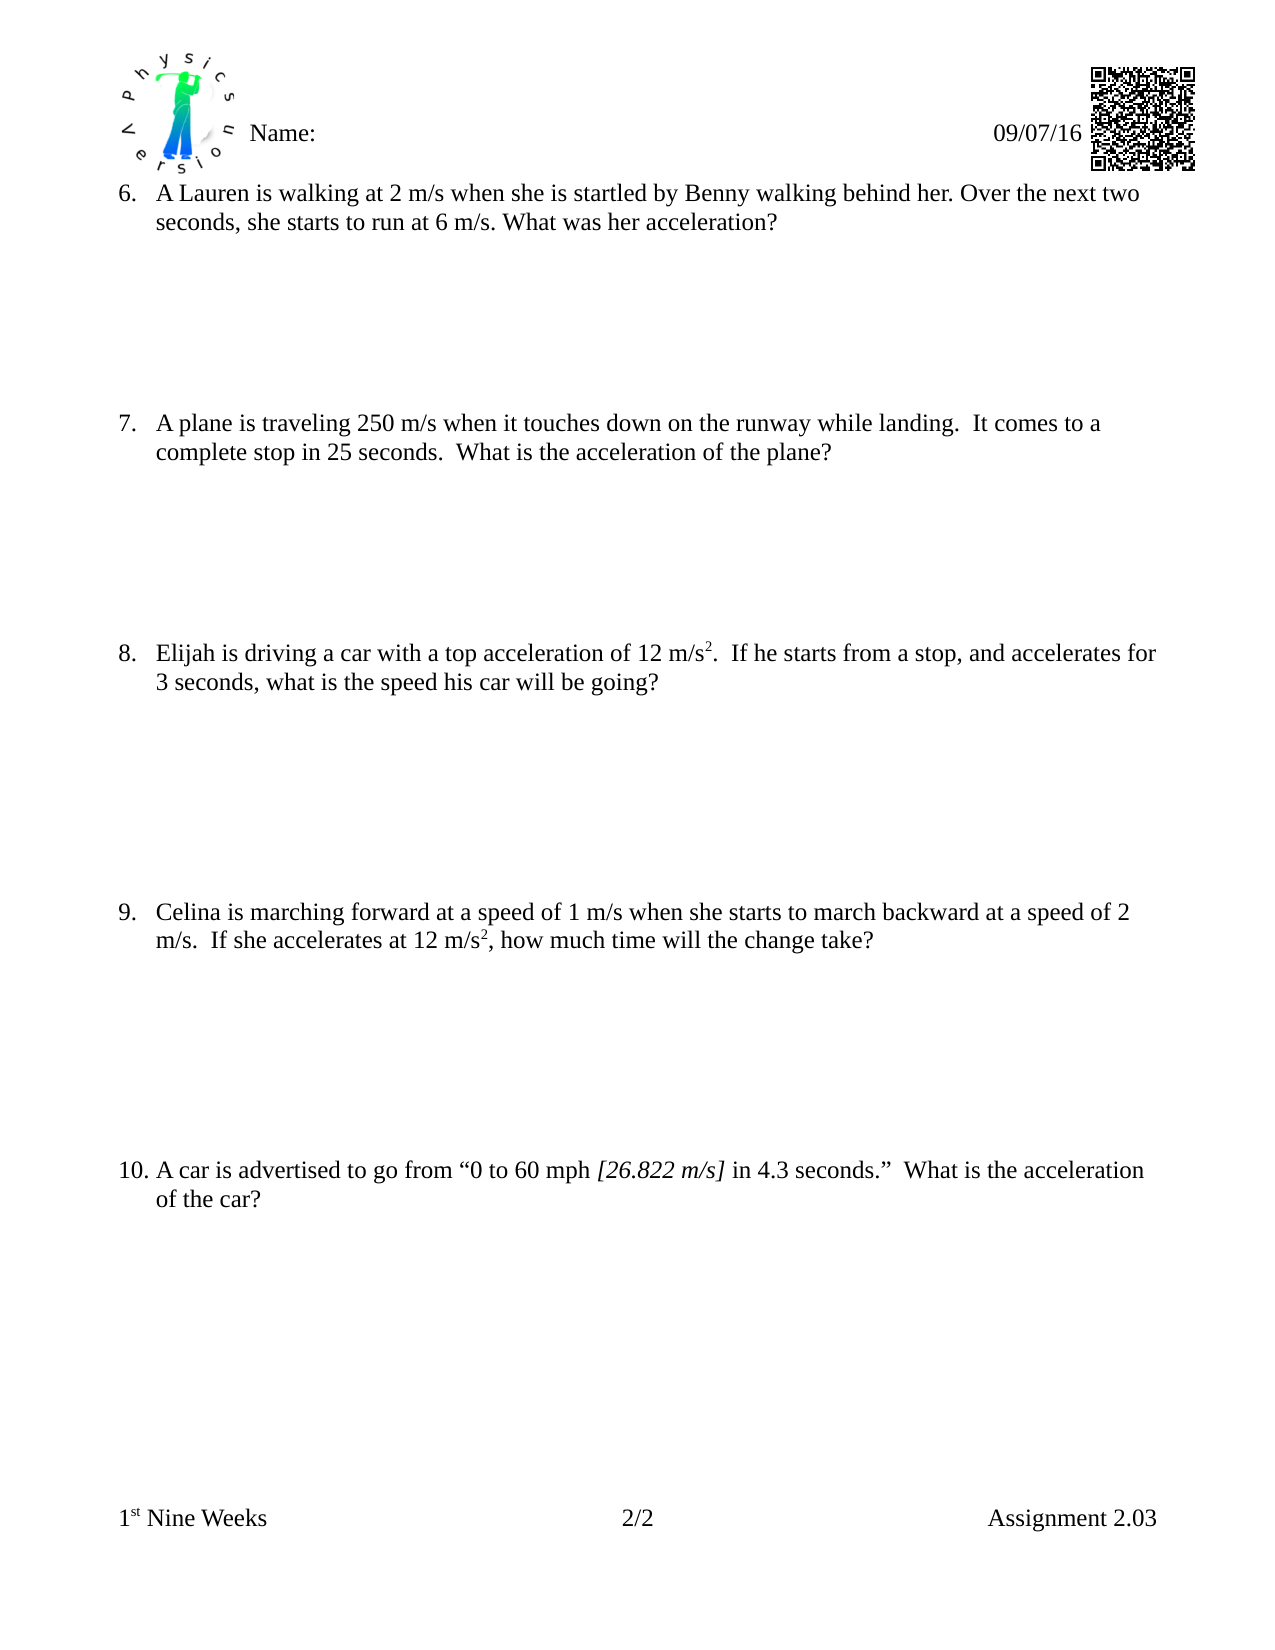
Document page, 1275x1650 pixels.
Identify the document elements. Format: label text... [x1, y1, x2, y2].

list A plane is traveling 250 m/s when it touches down on the runway while landing. It comes to a complete stop in 25 seconds. What is the acceleration of the plane? [118, 408, 1157, 466]
list A car is advertised to go from “0 to 60 mph [26.822 m/s] in 4.3 seconds.” What is the acceleration of the car? [118, 1156, 1157, 1213]
picture [121, 53, 235, 174]
list Celina is marching forward at a speed of 1 m/s when she starts to march backward at a speed of 2 m/s. If she accelerates at 12 m/s2, how much time will the change take? [118, 897, 1157, 954]
list Elijah is driving a car with a top acceleration of 12 m/s2. If he starts from a stop, and accelerates for 3 seconds, what is the speed his car will be going? [118, 638, 1157, 696]
picture [1082, 58, 1203, 179]
list A Lauren is walking at 2 m/s when she is startled by Benny walking behind her. Over the next two seconds, she starts to run at 6 m/s. What was her acceleration? [118, 176, 1157, 236]
